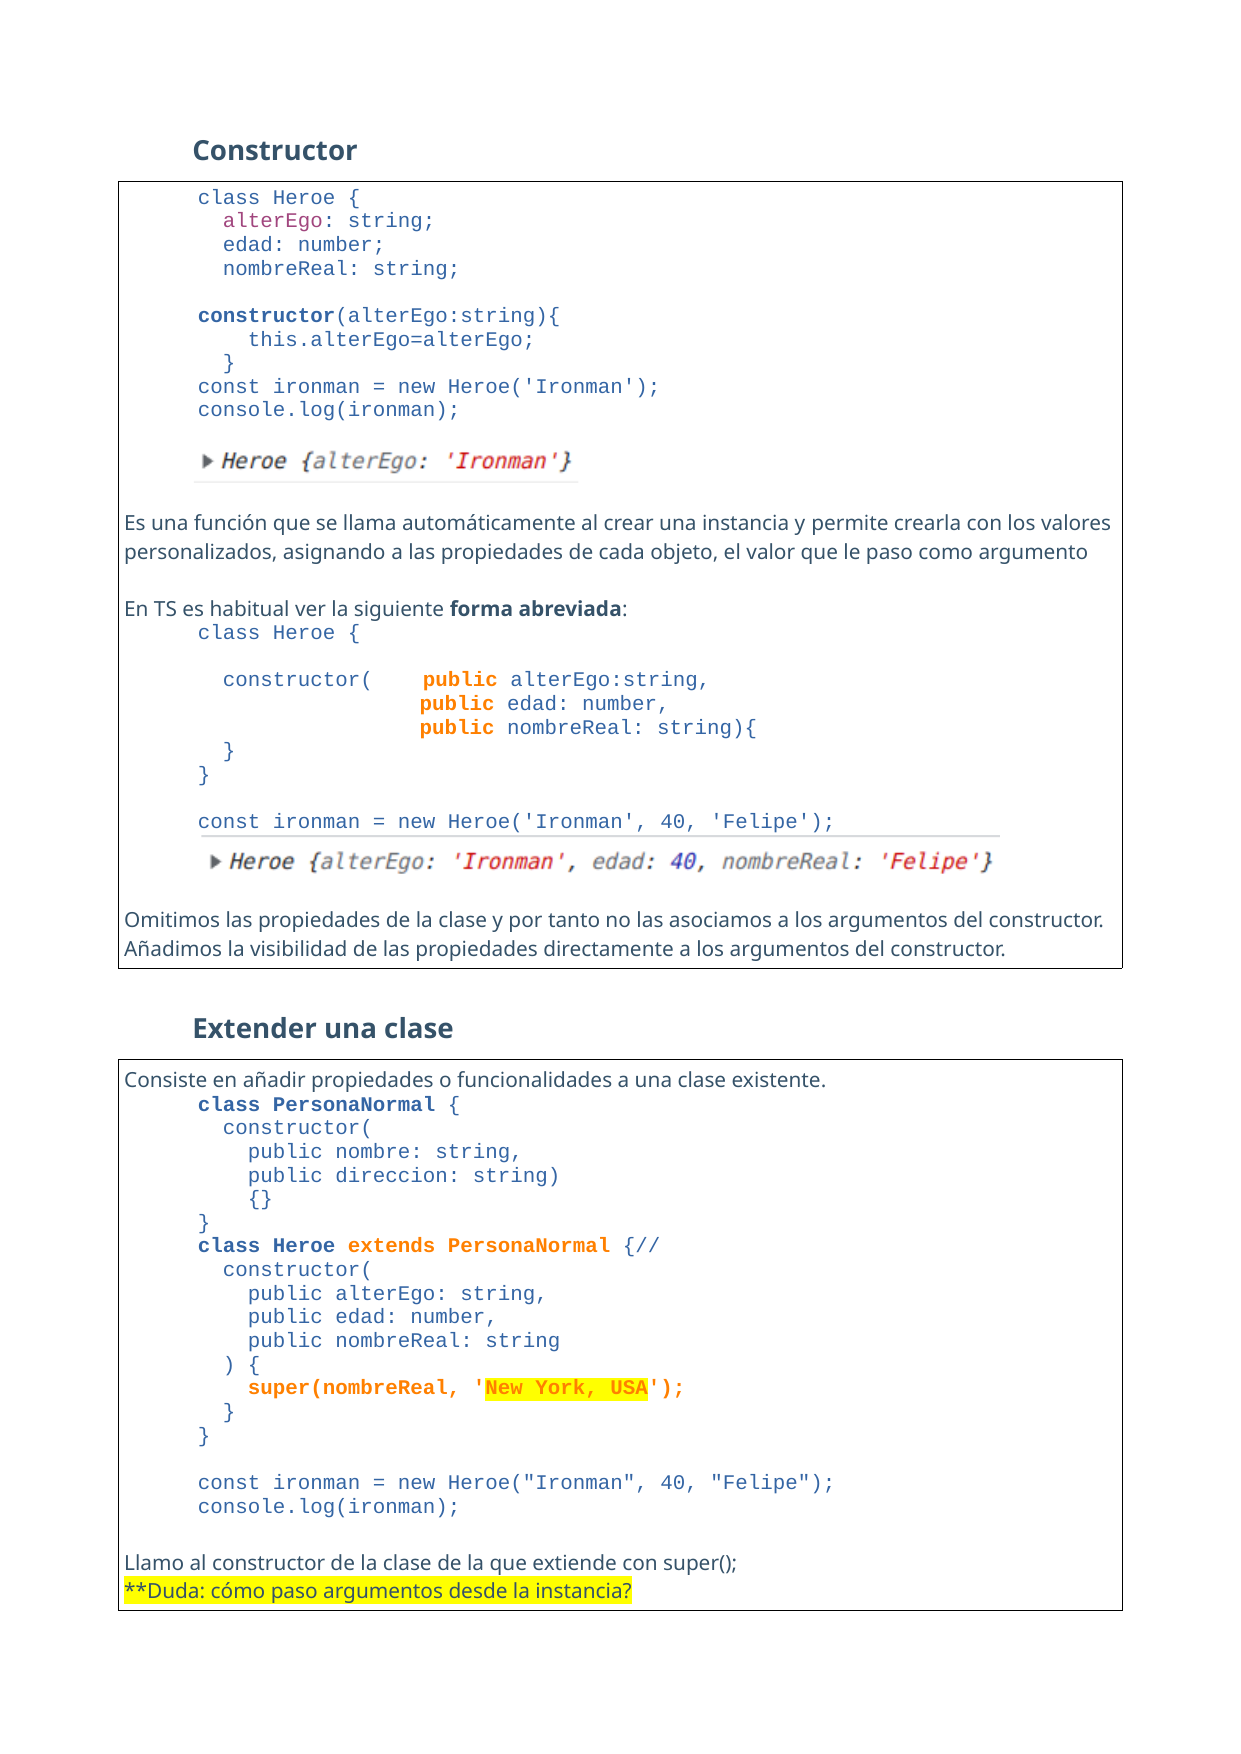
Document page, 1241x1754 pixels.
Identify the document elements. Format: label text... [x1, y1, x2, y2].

subtitle Constructor [118, 131, 1122, 168]
table_header class Heroe { alterEgo: string; edad: number; nombreReal: string; constructor(alterEgo:string){ this.alterEgo=alterEgo; } const ironman = new Heroe('Ironman'); console.log(ironman); Es una función que se llama automáticamente al crear una instancia y permite crearla con los valores personalizados, asignando a las propiedades de cada objeto, el valor que le paso como argumento En TS es habitual ver la siguiente forma abreviada: class Heroe { constructor( public alterEgo:string, public edad: number, public nombreReal: string){ } } const ironman = new Heroe('Ironman', 40, 'Felipe'); Omitimos las propiedades de la clase y por tanto no las asociamos a los argumentos del constructor. Añadimos la visibilidad de las propiedades directamente a los argumentos del constructor. [119, 182, 1122, 968]
picture [193, 440, 579, 483]
table_header Consiste en añadir propiedades o funcionalidades a una clase existente. class PersonaNormal { constructor( public nombre: string, public direccion: string) {} } class Heroe extends PersonaNormal {// constructor( public alterEgo: string, public edad: number, public nombreReal: string ) { super(nombreReal, 'New York, USA'); } } const ironman = new Heroe("Ironman", 40, "Felipe"); console.log(ironman); Llamo al constructor de la clase de la que extiende con super(); **Duda: cómo paso argumentos desde la instancia? [119, 1060, 1122, 1610]
picture [201, 835, 1000, 882]
subtitle Extender una clase [118, 1009, 1122, 1047]
